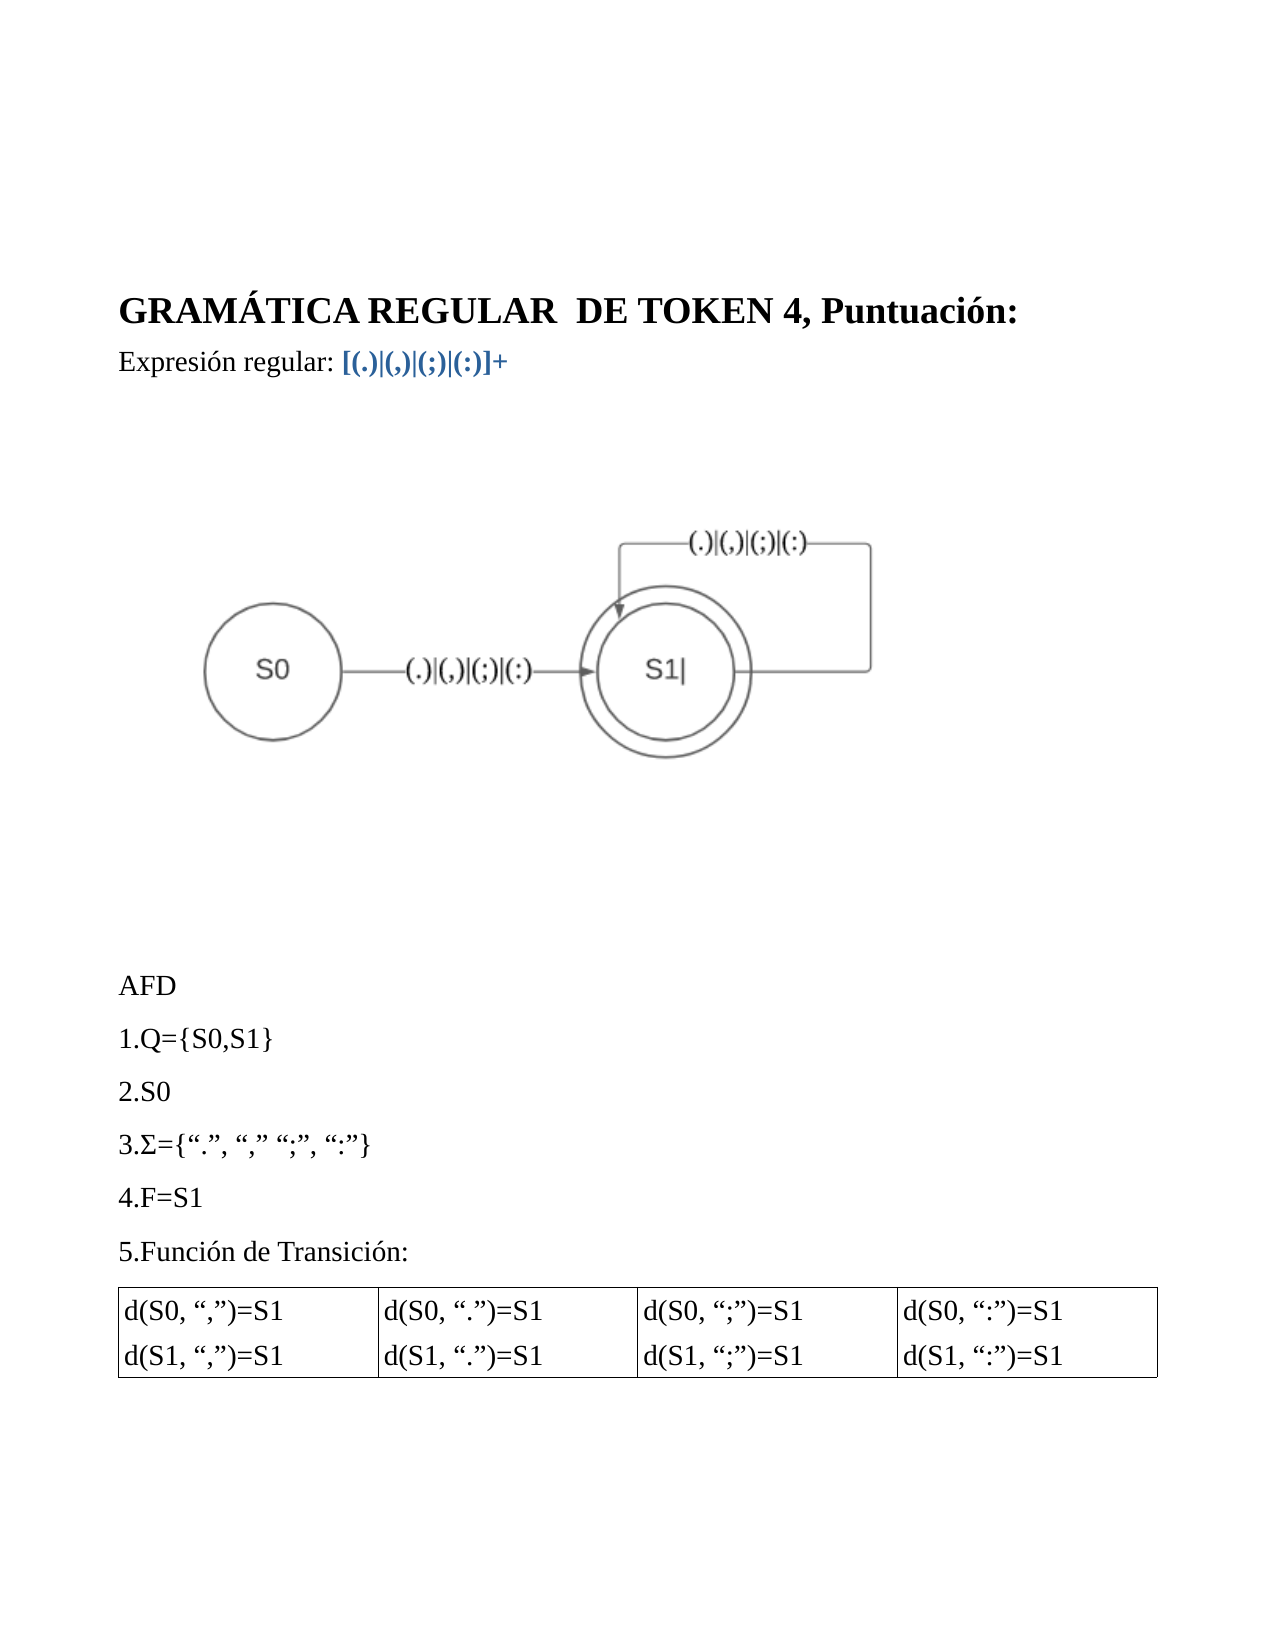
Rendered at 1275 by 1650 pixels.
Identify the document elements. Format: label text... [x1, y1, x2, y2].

text 1.Q={S0,S1} [118, 1021, 1157, 1055]
subtitle GRAMÁTICA REGULAR DE TOKEN 4, Puntuación: [118, 288, 1157, 331]
table_header d(S0, “:”)=S1 [898, 1288, 1157, 1332]
text 5.Función de Transición: [118, 1234, 1157, 1267]
table_header d(S0, “,”)=S1 [119, 1288, 378, 1332]
table_cell d(S1, “;”)=S1 [638, 1332, 897, 1377]
picture [99, 401, 1014, 902]
text 3.Σ={“.”, “,” “;”, “:”} [118, 1127, 1157, 1161]
table_header d(S0, “;”)=S1 [638, 1288, 897, 1332]
text 2.S0 [118, 1074, 1157, 1108]
text 4.F=S1 [118, 1181, 1157, 1214]
table_cell d(S1, “.”)=S1 [379, 1332, 637, 1377]
table_cell d(S1, “,”)=S1 [119, 1332, 378, 1377]
table_header d(S0, “.”)=S1 [379, 1288, 637, 1332]
text AFD [118, 968, 1157, 1002]
table_cell d(S1, “:”)=S1 [898, 1332, 1157, 1377]
text Expresión regular: [(.)|(,)|(;)|(:)]+ [118, 344, 1157, 377]
